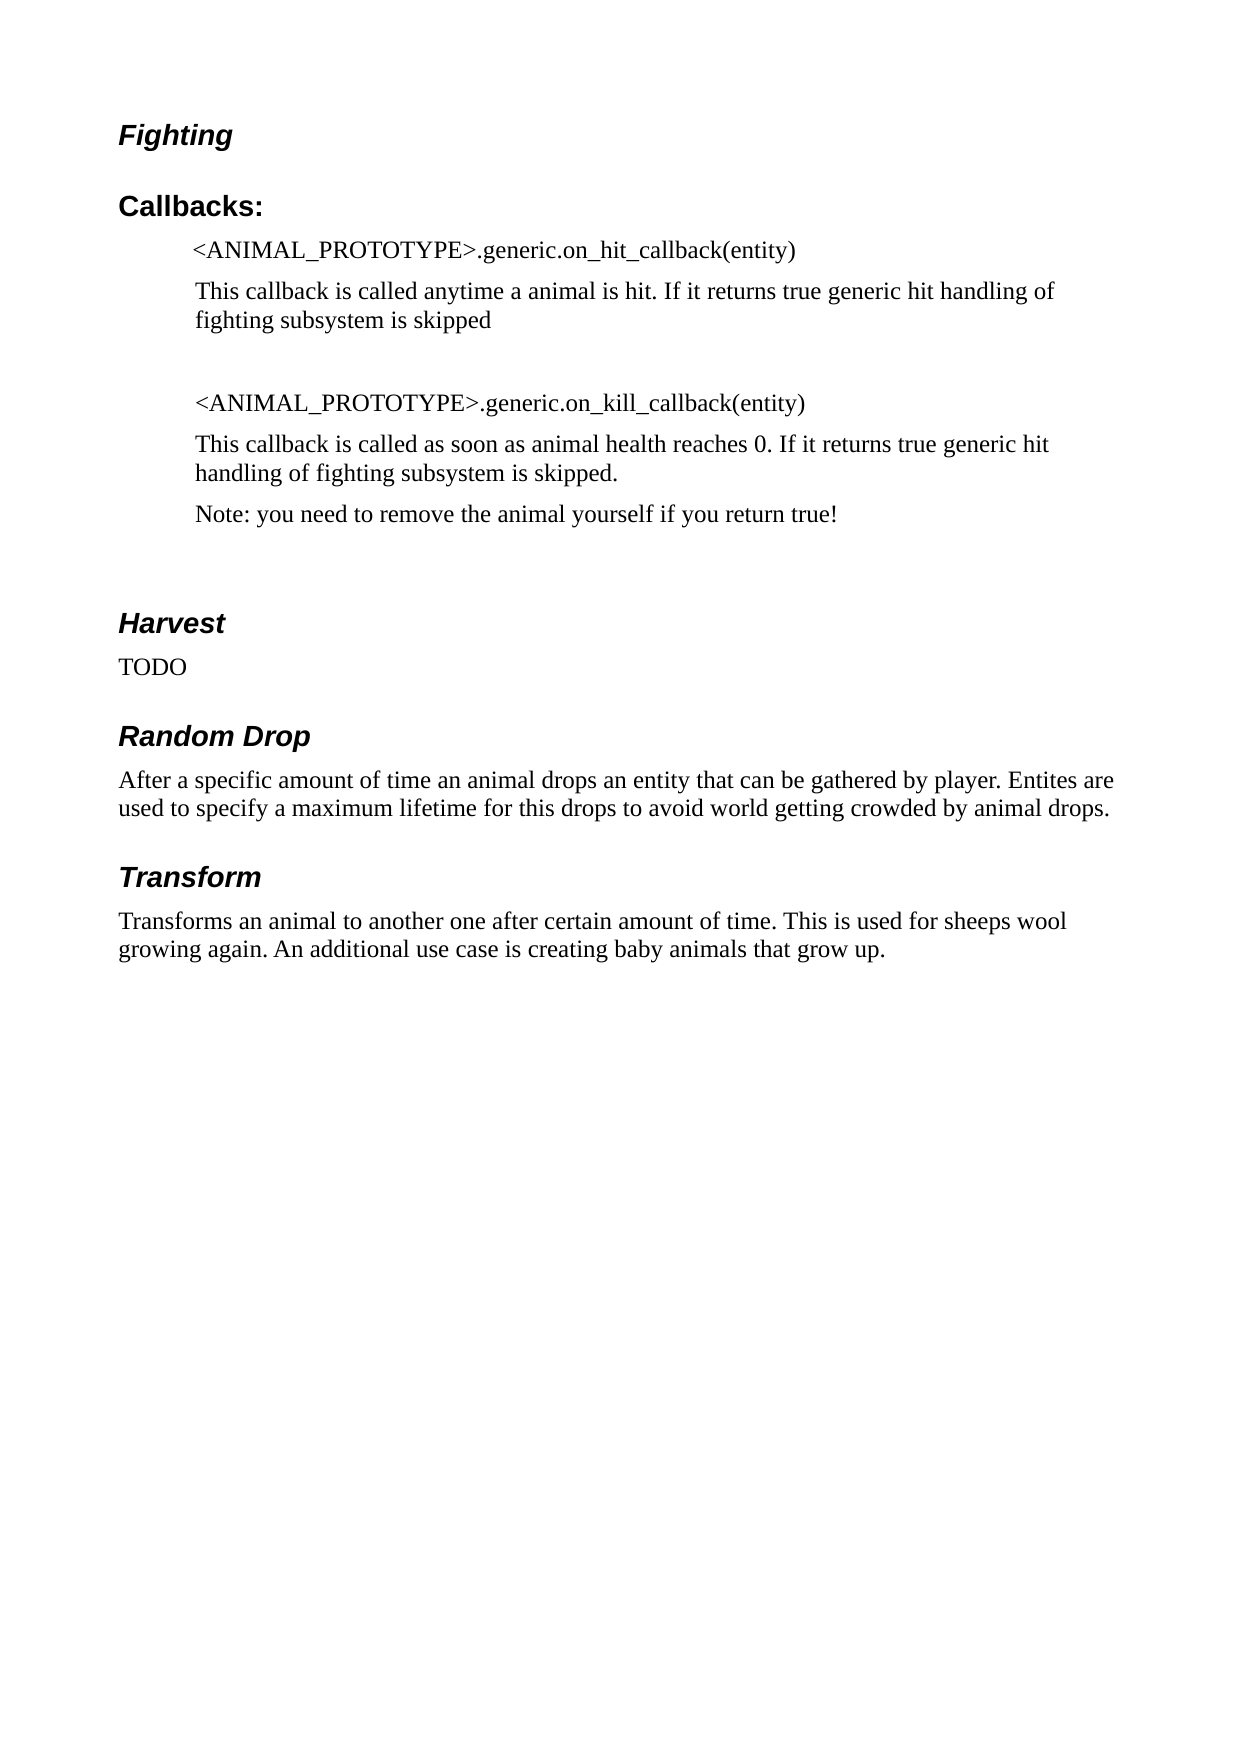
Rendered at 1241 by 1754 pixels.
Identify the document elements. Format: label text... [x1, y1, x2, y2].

text After a specific amount of time an animal drops an entity that can be gathered by player. Entites are used to specify a maximum lifetime for this drops to avoid world getting crowded by animal drops. [118, 765, 1122, 822]
text This callback is called anytime a animal is hit. If it returns true generic hit handling of fighting subsystem is skipped [195, 276, 1122, 334]
text Transforms an animal to another one after certain amount of time. This is used for sheeps wool growing again. An additional use case is creating baby animals that grow up. [118, 906, 1122, 963]
text This callback is called as soon as animal health reaches 0. If it returns true generic hit handling of fighting subsystem is skipped. [195, 429, 1122, 486]
subtitle Callbacks: [118, 189, 1122, 223]
subtitle Transform [118, 860, 1122, 893]
subtitle Harvest [118, 606, 1122, 640]
text Note: you need to remove the animal yourself if you return true! [195, 499, 1122, 528]
text <ANIMAL_PROTOTYPE>.generic.on_kill_callback(entity) [195, 388, 1122, 416]
text <ANIMAL_PROTOTYPE>.generic.on_hit_callback(entity) [118, 235, 1122, 264]
subtitle Fighting [118, 118, 1122, 152]
subtitle Random Drop [118, 719, 1122, 752]
text TODO [118, 652, 1122, 681]
